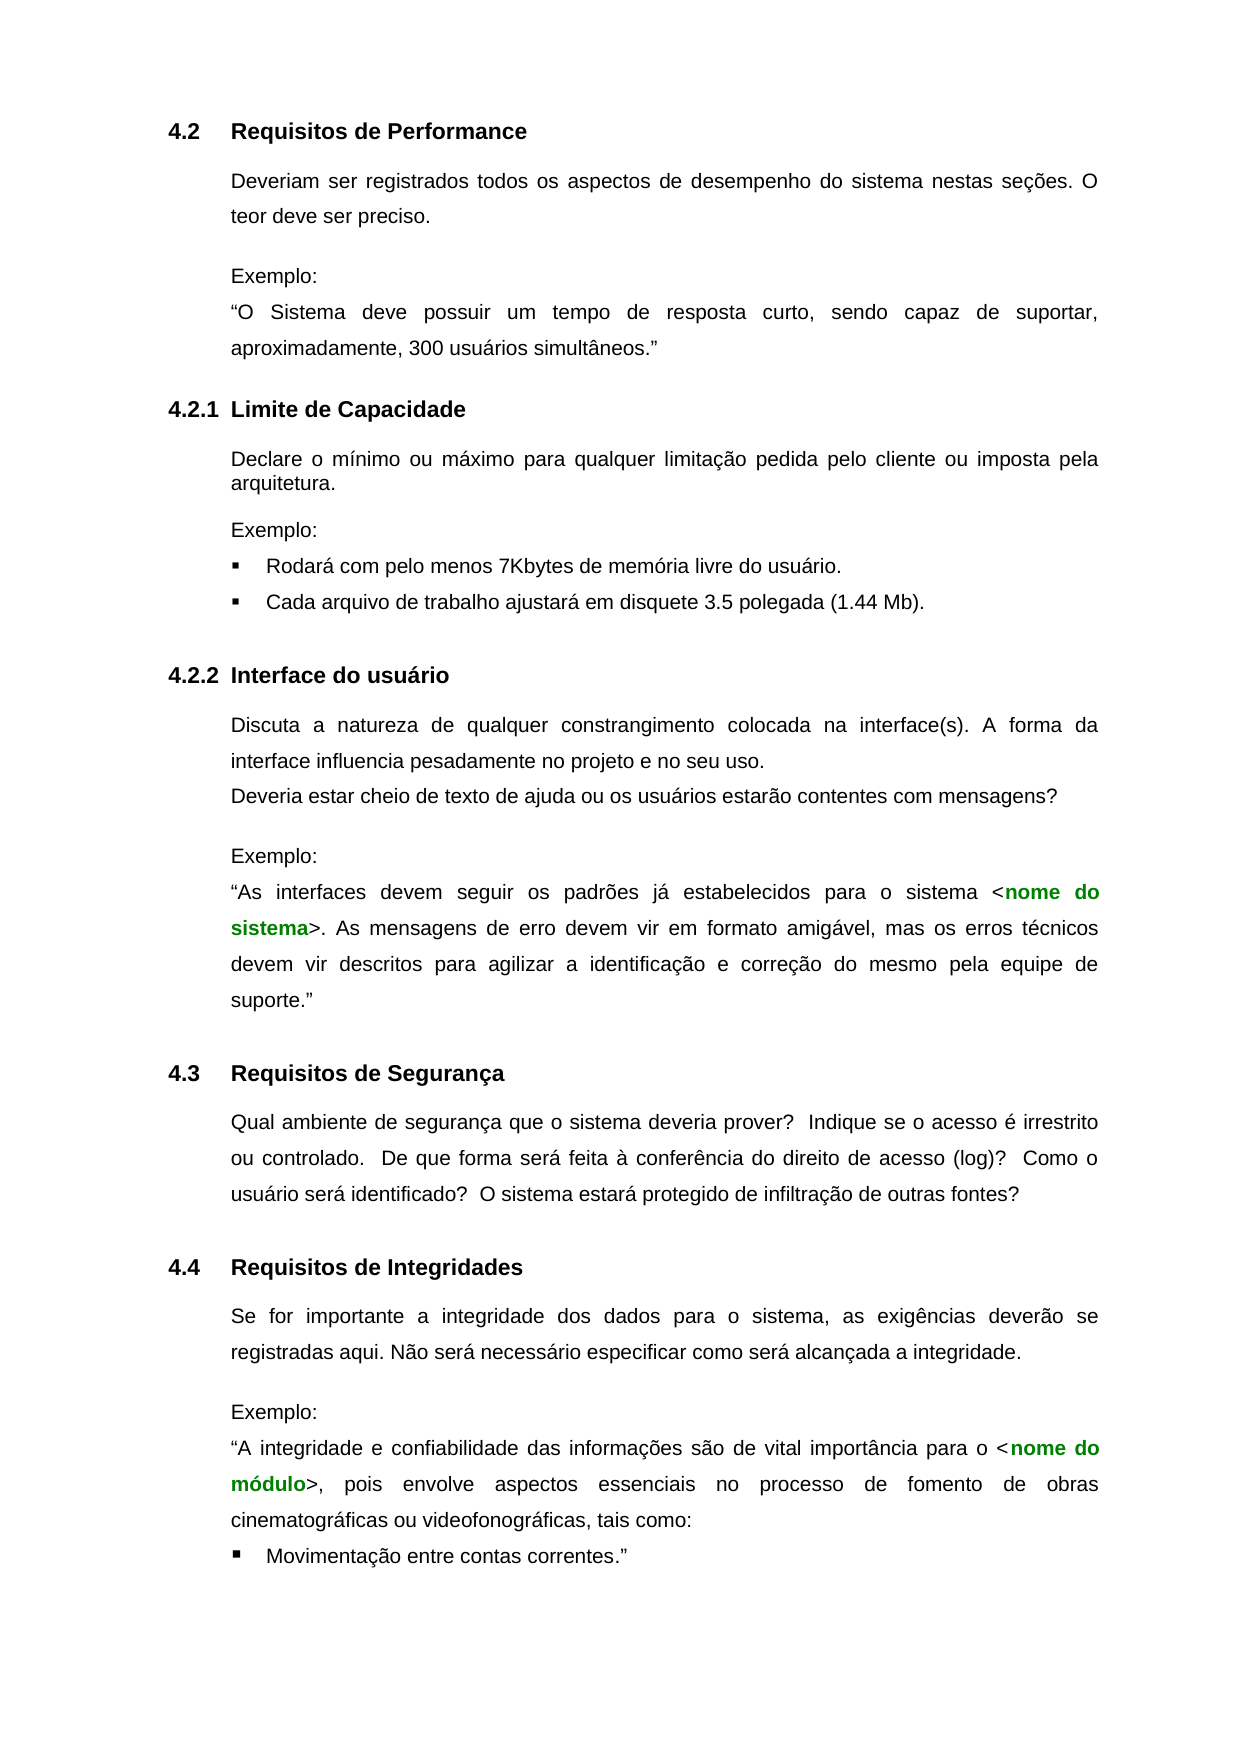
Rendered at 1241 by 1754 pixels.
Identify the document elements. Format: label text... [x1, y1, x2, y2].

list Rodará com pelo menos 7Kbytes de memória livre do usuário. [144, 554, 1100, 578]
text “As interfaces devem seguir os padrões já estabelecidos para o sistema <nome do sistema>. As mensagens de erro devem vir em formato amigável, mas os erros técnicos devem vir descritos para agilizar a identificação e correção do mesmo pela equipe de suporte.” [231, 880, 1100, 1012]
subtitle Exemplo: [231, 844, 1100, 868]
text “O Sistema deve possuir um tempo de resposta curto, sendo capaz de suportar, aproximadamente, 300 usuários simultâneos.” [231, 300, 1100, 360]
subtitle Requisitos de Performance [168, 118, 1100, 144]
text Se for importante a integridade dos dados para o sistema, as exigências deverão se registradas aqui. Não será necessário especificar como será alcançada a integridade. [231, 1304, 1100, 1364]
subtitle Requisitos de Integridades [168, 1254, 1100, 1280]
text Deveria estar cheio de texto de ajuda ou os usuários estarão contentes com mensagens? [231, 784, 1100, 808]
text Exemplo: [231, 518, 1100, 542]
text Discuta a natureza de qualquer constrangimento colocada na interface(s). A forma da interface influencia pesadamente no projeto e no seu uso. [231, 712, 1100, 772]
subtitle Requisitos de Segurança [168, 1060, 1100, 1086]
subtitle Limite de Capacidade [168, 396, 1100, 422]
text Exemplo: [231, 1400, 1100, 1424]
text Deveriam ser registrados todos os aspectos de desempenho do sistema nestas seções. O teor deve ser preciso. [231, 168, 1100, 228]
list Movimentação entre contas correntes.” [144, 1544, 1100, 1569]
text “A integridade e confiabilidade das informações são de vital importância para o <nome do módulo>, pois envolve aspectos essenciais no processo de fomento de obras cinematográficas ou videofonográficas, tais como: [231, 1436, 1100, 1532]
text Declare o mínimo ou máximo para qualquer limitação pedida pelo cliente ou imposta pela arquitetura. [231, 446, 1100, 494]
list Cada arquivo de trabalho ajustará em disquete 3.5 polegada (1.44 Mb). [144, 590, 1100, 614]
subtitle Interface do usuário [168, 662, 1100, 688]
text Exemplo: [231, 264, 1100, 288]
text Qual ambiente de segurança que o sistema deveria prover? Indique se o acesso é irrestrito ou controlado. De que forma será feita à conferência do direito de acesso (log)? Como o usuário será identificado? O sistema estará protegido de infiltração de outras fontes? [231, 1110, 1100, 1206]
